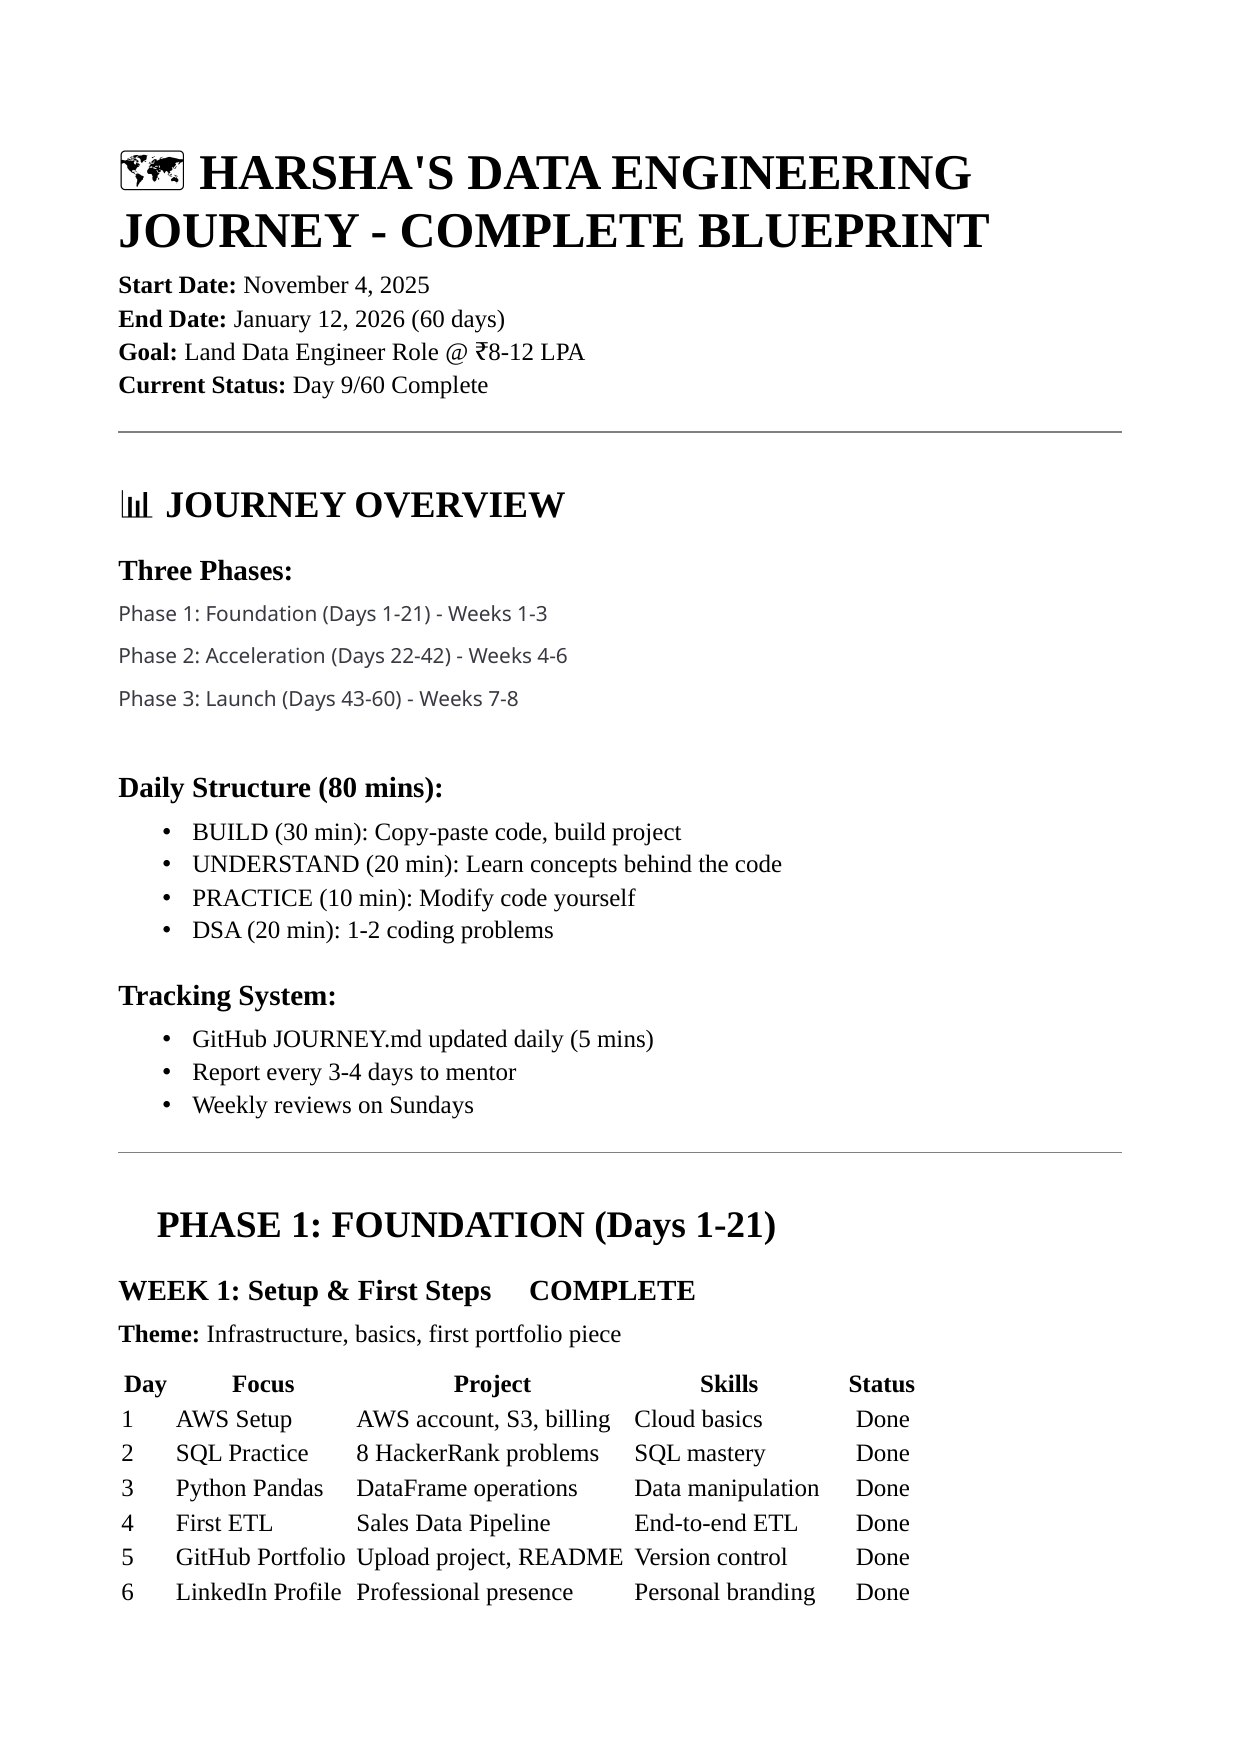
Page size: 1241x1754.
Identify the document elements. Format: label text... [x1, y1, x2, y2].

subtitle Tracking System: [118, 978, 1122, 1011]
list GitHub JOURNEY.md updated daily (5 mins) [162, 1024, 1122, 1053]
list Weekly reviews on Sundays [162, 1090, 1122, 1119]
table_header Skills [631, 1366, 827, 1401]
table_cell Professional presence [353, 1574, 631, 1608]
table_cell 4 [118, 1505, 173, 1539]
subtitle WEEK 1: Setup & First Steps ✅ COMPLETE [118, 1273, 1122, 1306]
table_cell ✅ Done [827, 1505, 936, 1539]
subtitle 📊 JOURNEY OVERVIEW [118, 482, 1122, 526]
table_cell 5 [118, 1539, 173, 1574]
table_cell ✅ Done [827, 1470, 936, 1505]
subtitle 🗺️ HARSHA'S DATA ENGINEERING JOURNEY - COMPLETE BLUEPRINT [118, 143, 1122, 258]
subtitle Daily Structure (80 mins): [118, 771, 1122, 804]
table_cell SQL Practice [173, 1436, 353, 1470]
list BUILD (30 min): Copy-paste code, build project [162, 817, 1122, 845]
table_cell End-to-end ETL [631, 1505, 827, 1539]
table_cell Upload project, README [353, 1539, 631, 1574]
list PRACTICE (10 min): Modify code yourself [162, 883, 1122, 911]
table_cell Python Pandas [173, 1470, 353, 1505]
table_cell Cloud basics [631, 1401, 827, 1436]
text Start Date: November 4, 2025 End Date: January 12, 2026 (60 days) Goal: Land Data Engineer Role @ ₹8-12 LPA Current Status: Day 9/60 Complete ✅ [118, 271, 1122, 398]
text Theme: Infrastructure, basics, first portfolio piece [118, 1319, 1122, 1348]
table_cell Data manipulation [631, 1470, 827, 1505]
table_cell Version control [631, 1539, 827, 1574]
table_header Project [353, 1366, 631, 1401]
table_cell LinkedIn Profile [173, 1574, 353, 1608]
text Phase 1: Foundation (Days 1-21) - Weeks 1-3 [118, 599, 1122, 627]
list DSA (20 min): 1-2 coding problems [162, 916, 1122, 944]
table_cell 1 [118, 1401, 173, 1436]
table_cell AWS Setup [173, 1401, 353, 1436]
list UNDERSTAND (20 min): Learn concepts behind the code [162, 849, 1122, 878]
table_cell DataFrame operations [353, 1470, 631, 1505]
table_cell Sales Data Pipeline [353, 1505, 631, 1539]
table_cell 6 [118, 1574, 173, 1608]
table_header Focus [173, 1366, 353, 1401]
subtitle 📅 PHASE 1: FOUNDATION (Days 1-21) [118, 1203, 1122, 1246]
table_cell GitHub Portfolio [173, 1539, 353, 1574]
table_cell 3 [118, 1470, 173, 1505]
text Phase 3: Launch (Days 43-60) - Weeks 7-8 [118, 684, 1122, 712]
table_cell 8 HackerRank problems [353, 1436, 631, 1470]
table_cell AWS account, S3, billing [353, 1401, 631, 1436]
table_header Status [827, 1366, 936, 1401]
table_cell SQL mastery [631, 1436, 827, 1470]
subtitle Three Phases: [118, 553, 1122, 586]
table_cell First ETL [173, 1505, 353, 1539]
table_cell ✅ Done [827, 1401, 936, 1436]
table_cell 2 [118, 1436, 173, 1470]
text Phase 2: Acceleration (Days 22-42) - Weeks 4-6 [118, 641, 1122, 670]
list Report every 3-4 days to mentor [162, 1057, 1122, 1086]
table_cell ✅ Done [827, 1539, 936, 1574]
table_cell ✅ Done [827, 1574, 936, 1608]
table_header Day [118, 1366, 173, 1401]
table_cell ✅ Done [827, 1436, 936, 1470]
table_cell Personal branding [631, 1574, 827, 1608]
